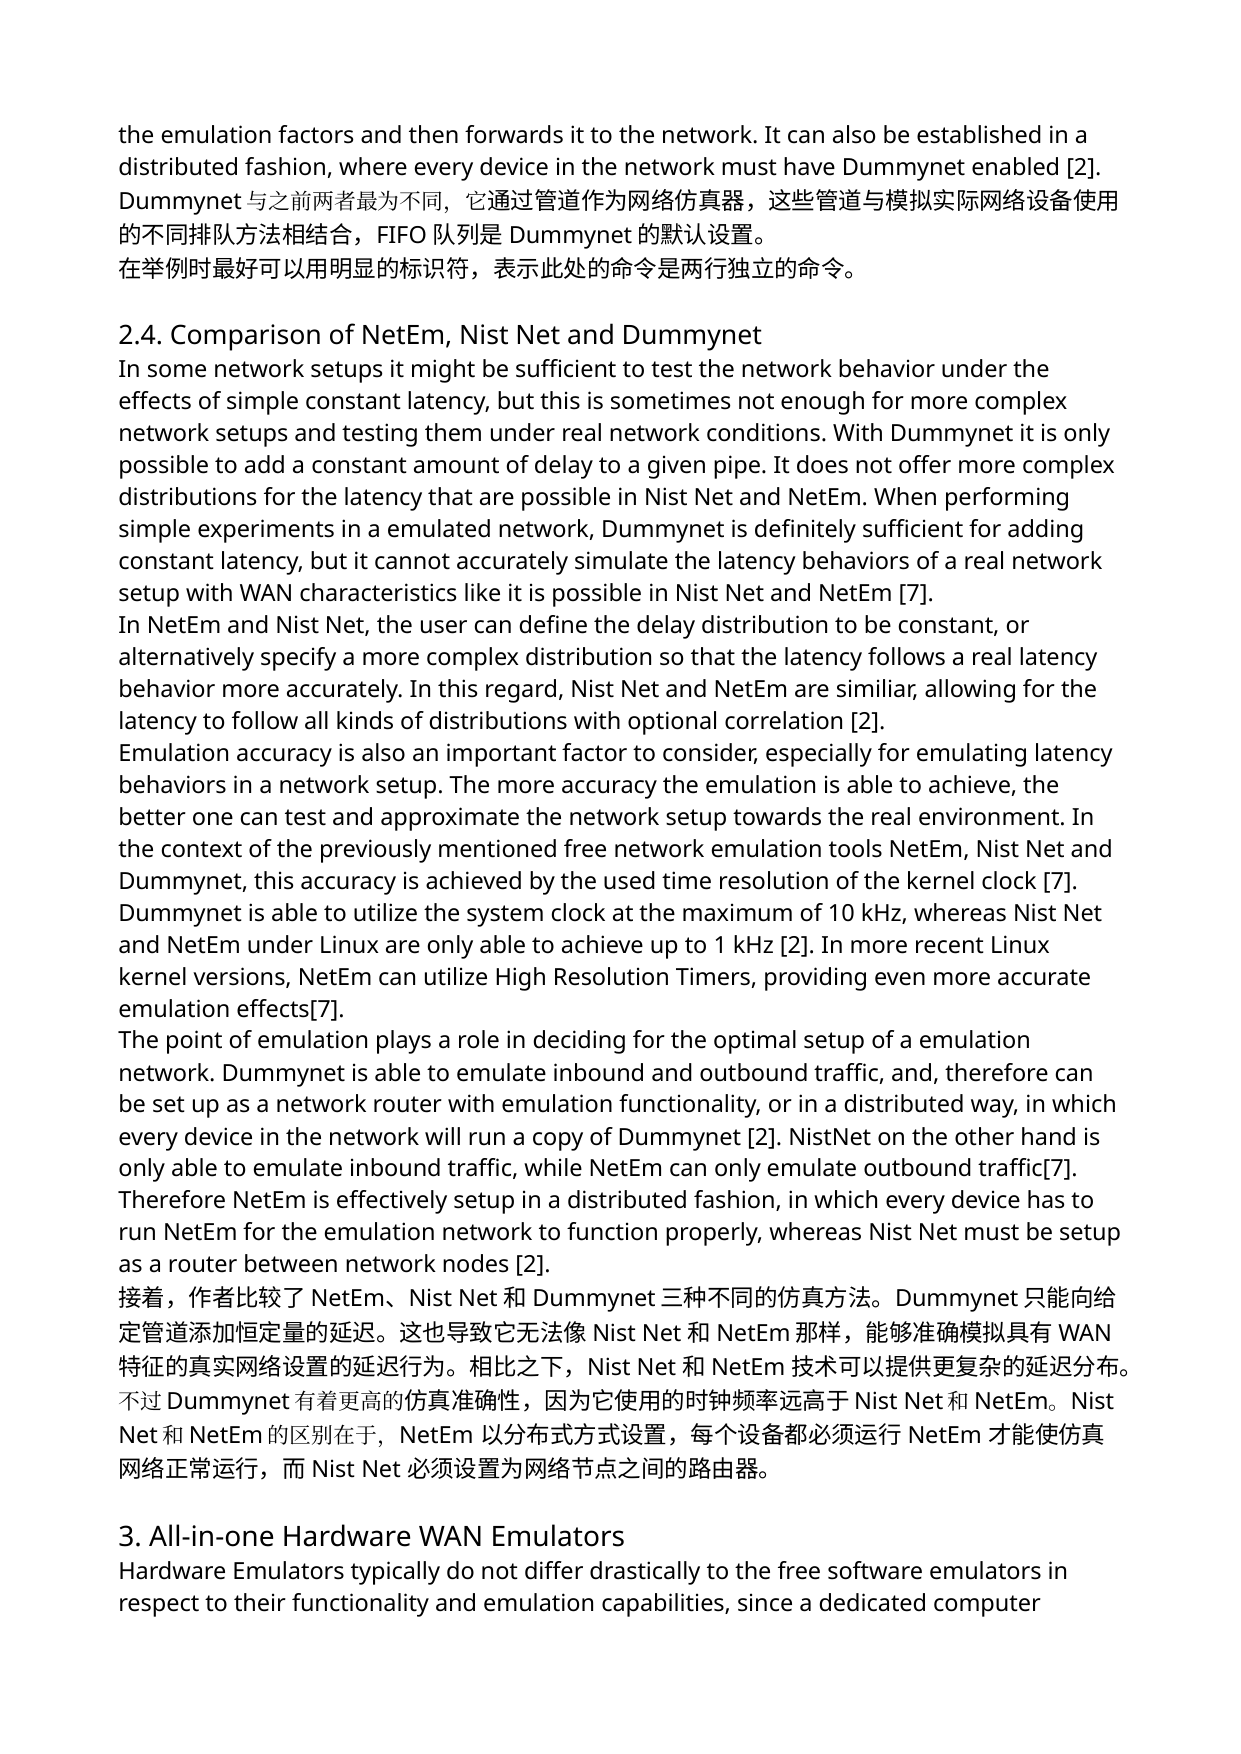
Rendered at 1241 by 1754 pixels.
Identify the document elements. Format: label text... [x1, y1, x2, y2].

text 2.4. Comparison of NetEm, Nist Net and Dummynet In some network setups it might be sufficient to test the network behavior under the effects of simple constant latency, but this is sometimes not enough for more complex network setups and testing them under real network conditions. With Dummynet it is only possible to add a constant amount of delay to a given pipe. It does not offer more complex distributions for the latency that are possible in Nist Net and NetEm. When performing simple experiments in a emulated network, Dummynet is definitely sufficient for adding constant latency, but it cannot accurately simulate the latency behaviors of a real network setup with WAN characteristics like it is possible in Nist Net and NetEm [7]. In NetEm and Nist Net, the user can define the delay distribution to be constant, or alternatively specify a more complex distribution so that the latency follows a real latency behavior more accurately. In this regard, Nist Net and NetEm are similiar, allowing for the latency to follow all kinds of distributions with optional correlation [2]. Emulation accuracy is also an important factor to consider, especially for emulating latency behaviors in a network setup. The more accuracy the emulation is able to achieve, the better one can test and approximate the network setup towards the real environment. In the context of the previously mentioned free network emulation tools NetEm, Nist Net and Dummynet, this accuracy is achieved by the used time resolution of the kernel clock [7]. Dummynet is able to utilize the system clock at the maximum of 10 kHz, whereas Nist Net and NetEm under Linux are only able to achieve up to 1 kHz [2]. In more recent Linux kernel versions, NetEm can utilize High Resolution Timers, providing even more accurate emulation effects[7]. The point of emulation plays a role in deciding for the optimal setup of a emulation network. Dummynet is able to emulate inbound and outbound traffic, and, therefore can be set up as a network router with emulation functionality, or in a distributed way, in which every device in the network will run a copy of Dummynet [2]. NistNet on the other hand is only able to emulate inbound traffic, while NetEm can only emulate outbound traffic[7]. Therefore NetEm is effectively setup in a distributed fashion, in which every device has to run NetEm for the emulation network to function properly, whereas Nist Net must be setup as a router between network nodes [2]. [118, 316, 1122, 1280]
text 在举例时最好可以用明显的标识符，表示此处的命令是两行独立的命令。 [118, 250, 1122, 284]
text 不过Dummynet有着更高的仿真准确性，因为它使用的时钟频率远高于Nist Net和NetEm。Nist Net和NetEm的区别在于，NetEm 以分布式方式设置，每个设备都必须运行 NetEm 才能使仿真网络正常运行，而 Nist Net 必须设置为网络节点之间的路由器。 [118, 1382, 1122, 1484]
text 3. All-in-one Hardware WAN Emulators Hardware Emulators typically do not differ drastically to the free software emulators in respect to their functionality and emulation capabilities, since a dedicated computer [118, 1516, 1122, 1618]
text Dummynet与之前两者最为不同，它通过管道作为网络仿真器，这些管道与模拟实际网络设备使用的不同排队方法相结合，FIFO 队列是 Dummynet的默认设置。 [118, 182, 1122, 250]
text 接着，作者比较了NetEm、Nist Net 和 Dummynet三种不同的仿真方法。Dummynet只能向给定管道添加恒定量的延迟。这也导致它无法像 Nist Net 和 NetEm那样，能够准确模拟具有 WAN 特征的真实网络设置的延迟行为。相比之下，Nist Net 和 NetEm 技术可以提供更复杂的延迟分布。 [118, 1280, 1122, 1382]
text the emulation factors and then forwards it to the network. It can also be established in a distributed fashion, where every device in the network must have Dummynet enabled [2]. [118, 118, 1122, 182]
